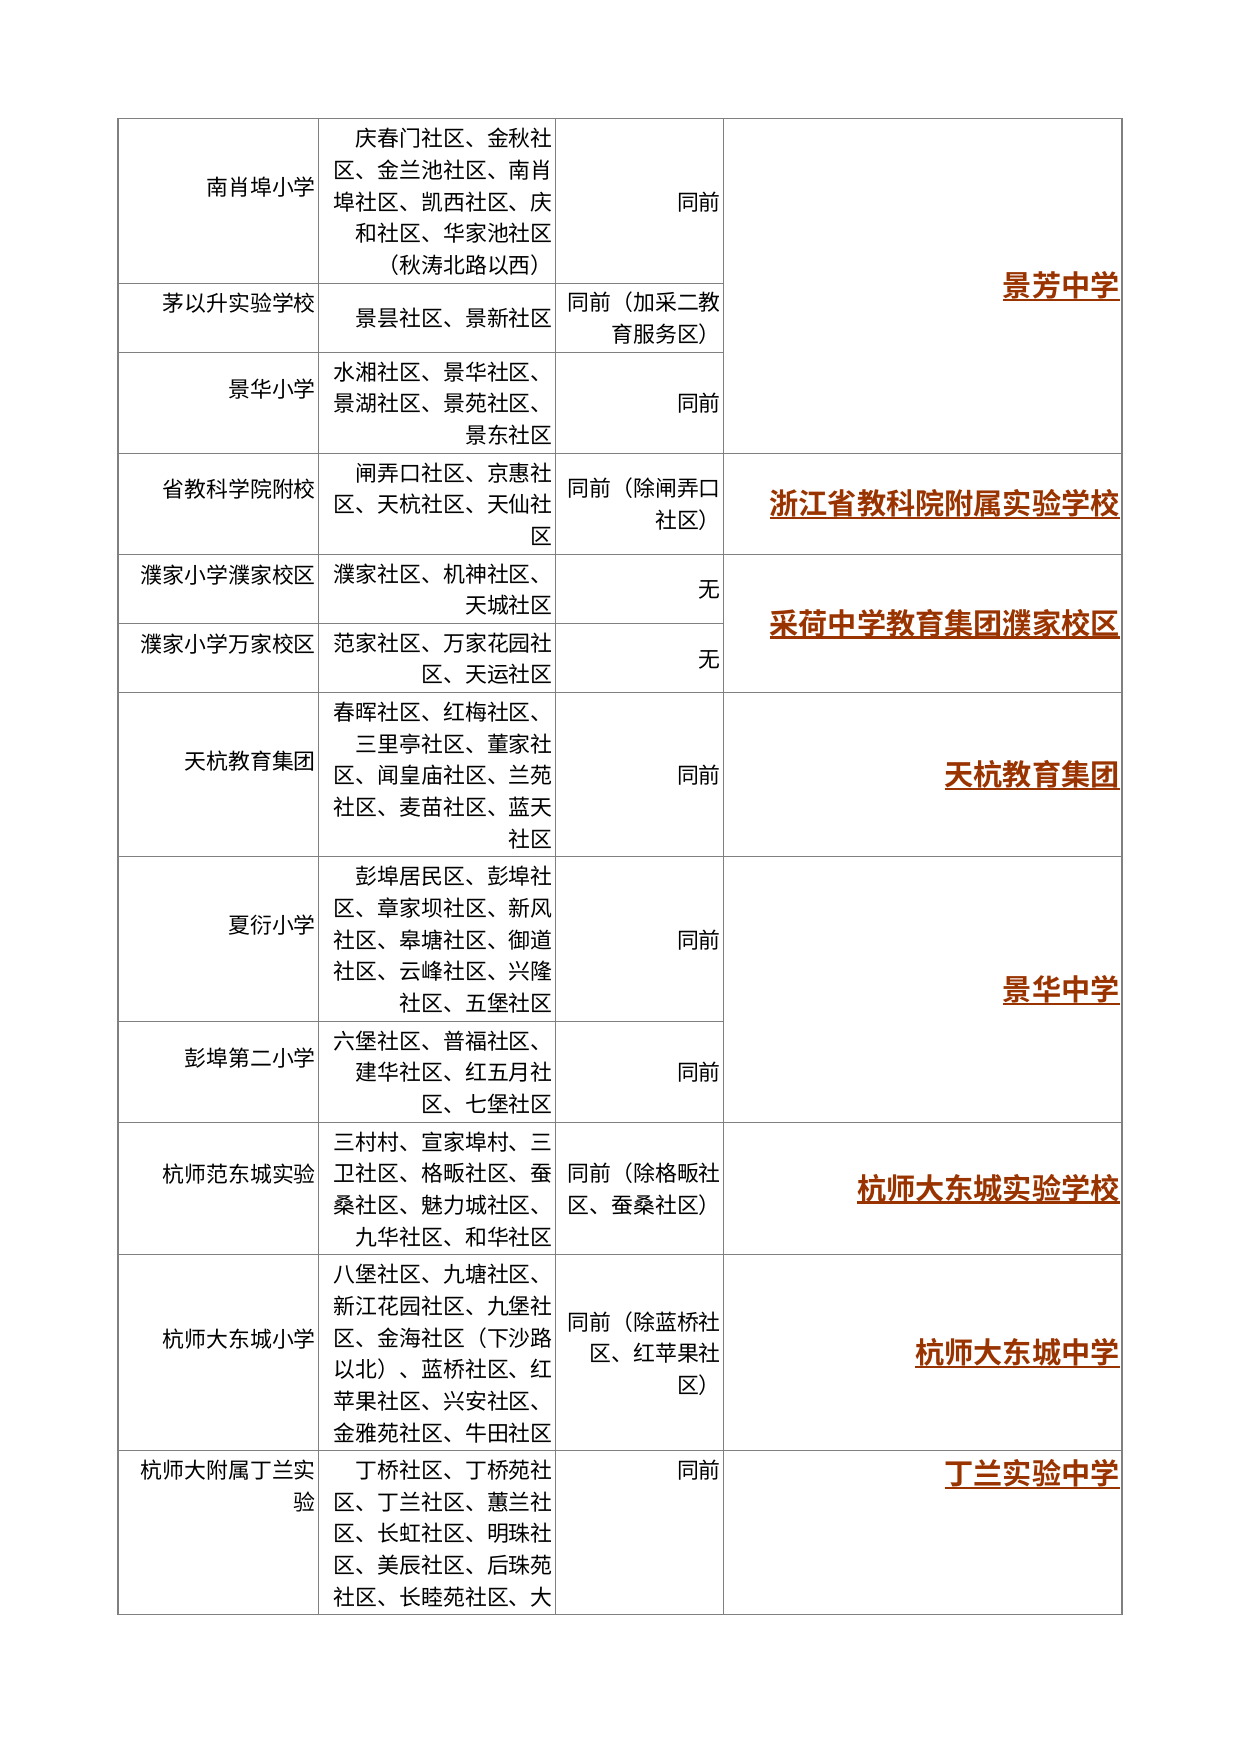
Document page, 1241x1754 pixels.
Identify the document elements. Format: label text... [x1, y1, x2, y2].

table_cell 杭师大东城实验学校 [724, 1123, 1121, 1254]
table_cell 水湘社区、景华社区、景湖社区、景苑社区、景东社区 [319, 353, 555, 453]
table_cell 无 [556, 555, 723, 623]
table_cell 八堡社区、九塘社区、新江花园社区、九堡社区、金海社区（下沙路以北）、蓝桥社区、红苹果社区、兴安社区、金雅苑社区、牛田社区 [319, 1255, 555, 1450]
table_cell 濮家小学万家校区 [119, 624, 318, 692]
table_cell 景昙社区、景新社区 [319, 284, 555, 352]
table_cell 杭师大东城中学 [724, 1255, 1121, 1450]
table_cell 六堡社区、普福社区、建华社区、红五月社区、七堡社区 [319, 1022, 555, 1122]
table_cell 南肖埠小学 [119, 119, 318, 282]
table_cell 同前（除格畈社区、蚕桑社区） [556, 1123, 723, 1254]
table_cell 景芳中学 [724, 119, 1121, 453]
table_cell 夏衍小学 [119, 857, 318, 1021]
table_cell 景华中学 [724, 857, 1121, 1122]
table_cell 濮家小学濮家校区 [119, 555, 318, 623]
table_cell 春晖社区、红梅社区、三里亭社区、董家社区、闻皇庙社区、兰苑社区、麦苗社区、蓝天社区 [319, 693, 555, 856]
table_cell 同前 [556, 1451, 723, 1614]
table_cell 庆春门社区、金秋社区、金兰池社区、南肖埠社区、凯西社区、庆和社区、华家池社区（秋涛北路以西） [319, 119, 555, 282]
table_cell 浙江省教科院附属实验学校 [724, 454, 1121, 553]
table_cell 范家社区、万家花园社区、天运社区 [319, 624, 555, 692]
table_cell 彭埠第二小学 [119, 1022, 318, 1122]
table_cell 杭师范东城实验 [119, 1123, 318, 1254]
table_cell 濮家社区、机神社区、天城社区 [319, 555, 555, 623]
table_cell 茅以升实验学校 [119, 284, 318, 352]
table_cell 同前（除蓝桥社区、红苹果社区） [556, 1255, 723, 1450]
table_cell 同前（加采二教育服务区） [556, 284, 723, 352]
table_cell 丁兰实验中学 [724, 1451, 1121, 1614]
table_cell 同前 [556, 693, 723, 856]
table_cell 杭师大附属丁兰实验 [119, 1451, 318, 1614]
table_cell 省教科学院附校 [119, 454, 318, 553]
table_cell 三村村、宣家埠村、三卫社区、格畈社区、蚕桑社区、魅力城社区、九华社区、和华社区 [319, 1123, 555, 1254]
table_cell 景华小学 [119, 353, 318, 453]
table_cell 同前（除闸弄口社区） [556, 454, 723, 553]
table_cell 同前 [556, 1022, 723, 1122]
table_cell 丁桥社区、丁桥苑社区、丁兰社区、蕙兰社区、长虹社区、明珠社区、美辰社区、后珠苑社区、长睦苑社区、大 [319, 1451, 555, 1614]
table_cell 同前 [556, 119, 723, 282]
table_cell 采荷中学教育集团濮家校区 [724, 555, 1121, 692]
table_cell 无 [556, 624, 723, 692]
table_cell 杭师大东城小学 [119, 1255, 318, 1450]
table_cell 同前 [556, 857, 723, 1021]
table_cell 天杭教育集团 [724, 693, 1121, 856]
table_cell 闸弄口社区、京惠社区、天杭社区、天仙社区 [319, 454, 555, 553]
table_cell 同前 [556, 353, 723, 453]
table_cell 天杭教育集团 [119, 693, 318, 856]
table_cell 彭埠居民区、彭埠社区、章家坝社区、新风社区、皋塘社区、御道社区、云峰社区、兴隆社区、五堡社区 [319, 857, 555, 1021]
